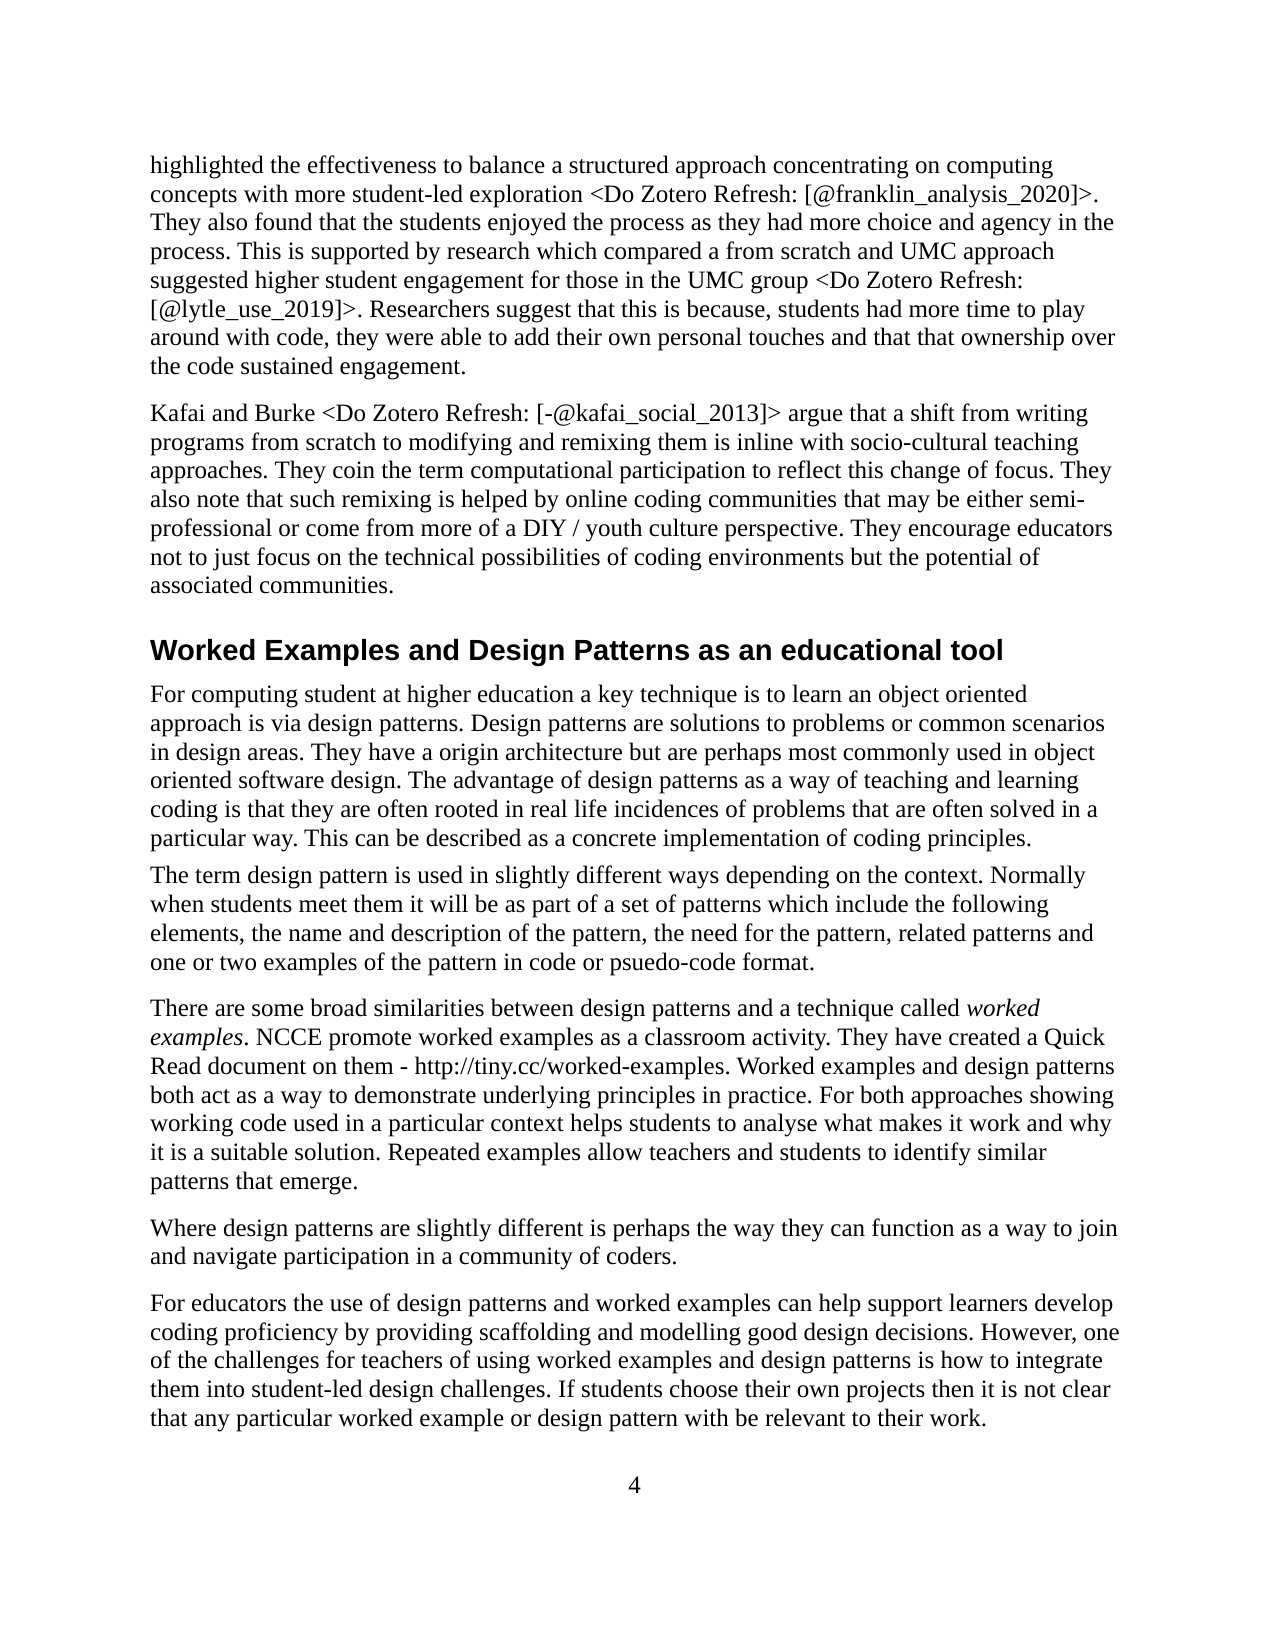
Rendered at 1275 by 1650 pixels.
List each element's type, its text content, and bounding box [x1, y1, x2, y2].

text Where design patterns are slightly different is perhaps the way they can function as a way to join and navigate participation in a community of coders. [150, 1213, 1125, 1270]
subtitle Worked Examples and Design Patterns as an educational tool [150, 633, 1125, 667]
text For educators the use of design patterns and worked examples can help support learners develop coding proficiency by providing scaffolding and modelling good design decisions. However, one of the challenges for teachers of using worked examples and design patterns is how to integrate them into student-led design challenges. If students choose their own projects then it is not clear that any particular worked example or design pattern with be relevant to their work. [150, 1288, 1125, 1432]
text Kafai and Burke <Do Zotero Refresh: [-@kafai_social_2013]> argue that a shift from writing programs from scratch to modifying and remixing them is inline with socio-cultural teaching approaches. They coin the term computational participation to reflect this change of focus. They also note that such remixing is helped by online coding communities that may be either semi-professional or come from more of a DIY / youth culture perspective. They encourage educators not to just focus on the technical possibilities of coding environments but the potential of associated communities. [150, 398, 1125, 599]
text There are some broad similarities between design patterns and a technique called worked examples. NCCE promote worked examples as a classroom activity. They have created a Quick Read document on them - http://tiny.cc/worked-examples. Worked examples and design patterns both act as a way to demonstrate underlying principles in practice. For both approaches showing working code used in a particular context helps students to analyse what makes it work and why it is a suitable solution. Repeated examples allow teachers and students to identify similar patterns that emerge. [150, 993, 1125, 1195]
text highlighted the effectiveness to balance a structured approach concentrating on computing concepts with more student-led exploration <Do Zotero Refresh: [@franklin_analysis_2020]>. They also found that the students enjoyed the process as they had more choice and agency in the process. This is supported by research which compared a from scratch and UMC approach suggested higher student engagement for those in the UMC group <Do Zotero Refresh: [@lytle_use_2019]>. Researchers suggest that this is because, students had more time to play around with code, they were able to add their own personal touches and that that ownership over the code sustained engagement. [150, 150, 1125, 380]
text The term design pattern is used in slightly different ways depending on the context. Normally when students meet them it will be as part of a set of patterns which include the following elements, the name and description of the pattern, the need for the pattern, related patterns and one or two examples of the pattern in code or psuedo-code format. [150, 861, 1125, 976]
text For computing student at higher education a key technique is to learn an object oriented approach is via design patterns. Design patterns are solutions to problems or common scenarios in design areas. They have a origin architecture but are perhaps most commonly used in object oriented software design. The advantage of design patterns as a way of teaching and learning coding is that they are often rooted in real life incidences of problems that are often solved in a particular way. This can be described as a concrete implementation of coding principles. [150, 679, 1125, 852]
